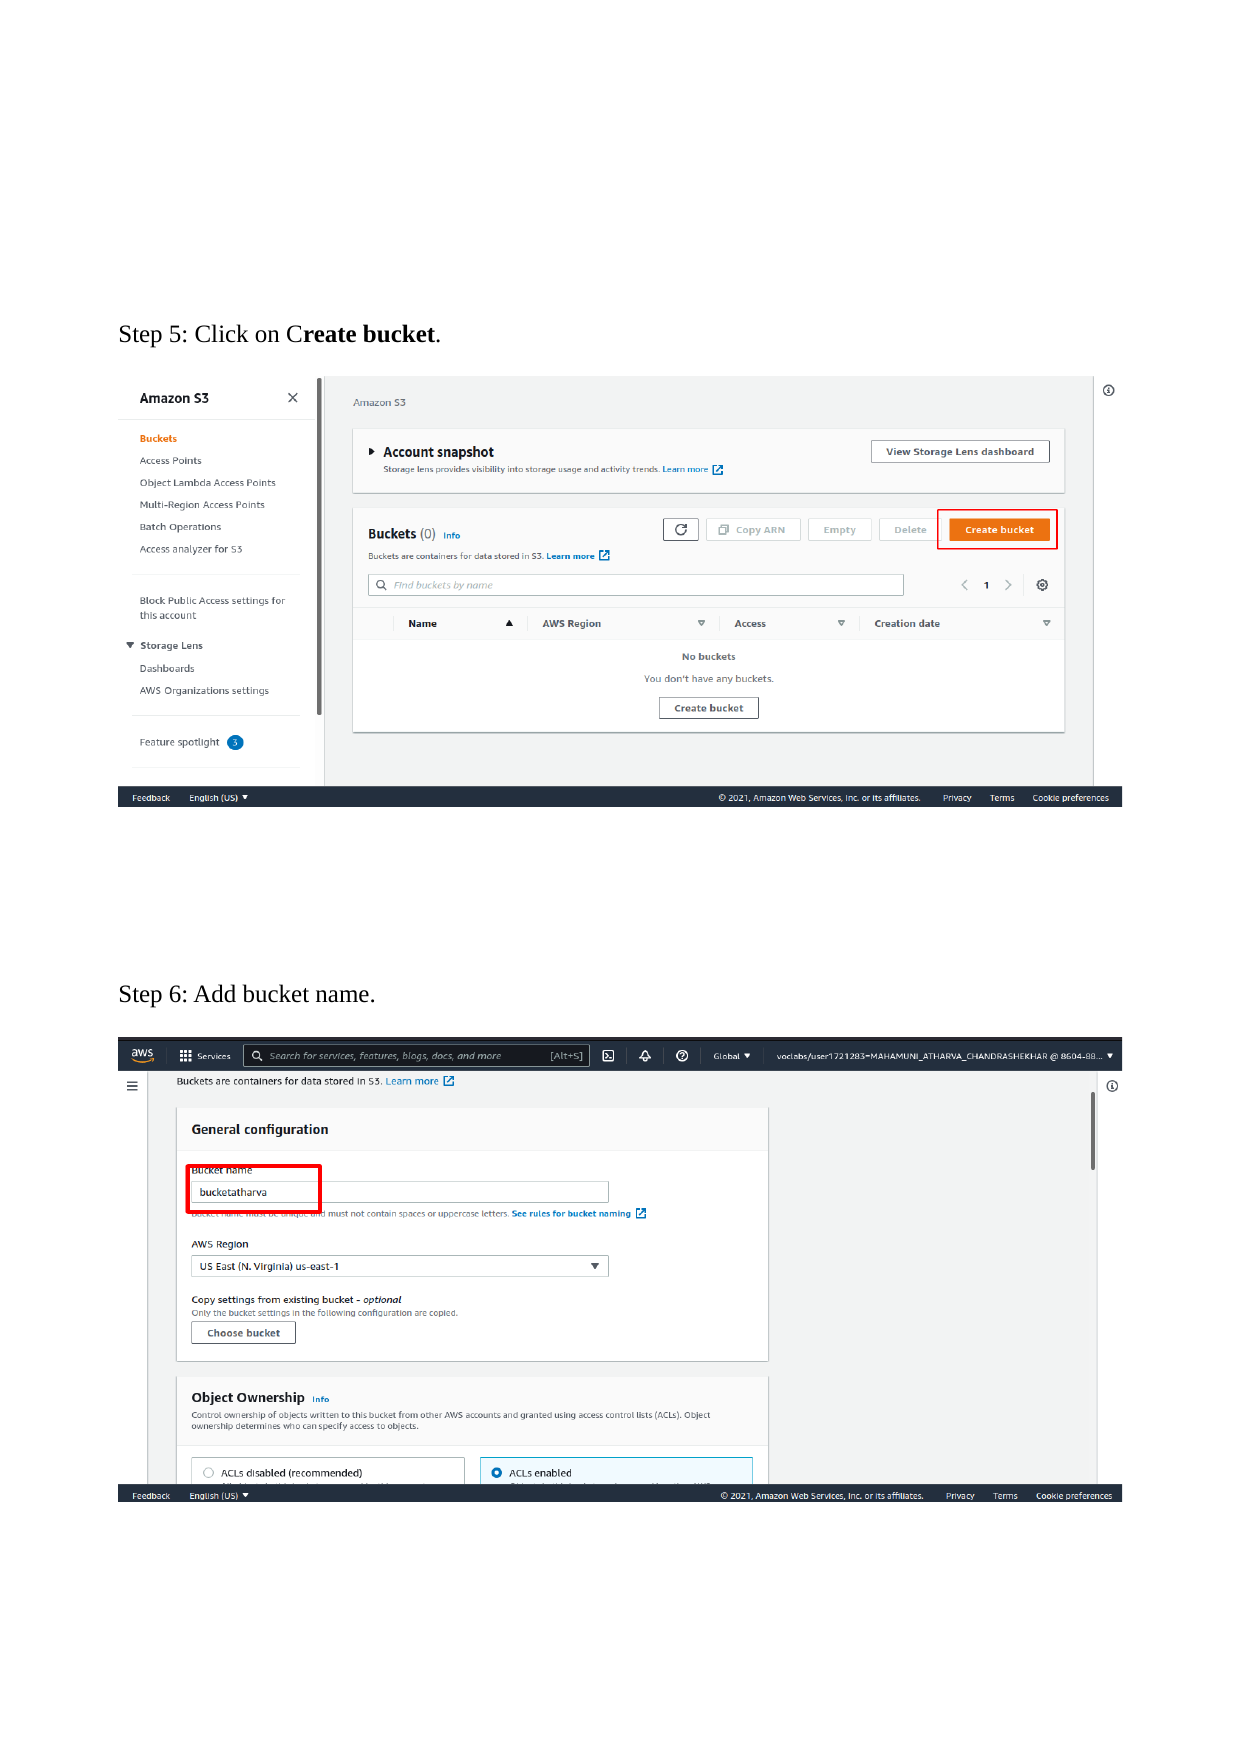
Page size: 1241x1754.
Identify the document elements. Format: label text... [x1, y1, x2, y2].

text Step 6: Add bucket name. [118, 979, 1122, 1008]
text Step 5: Click on Create bucket. [118, 319, 1122, 348]
picture [118, 376, 1123, 807]
picture [118, 1037, 1123, 1502]
